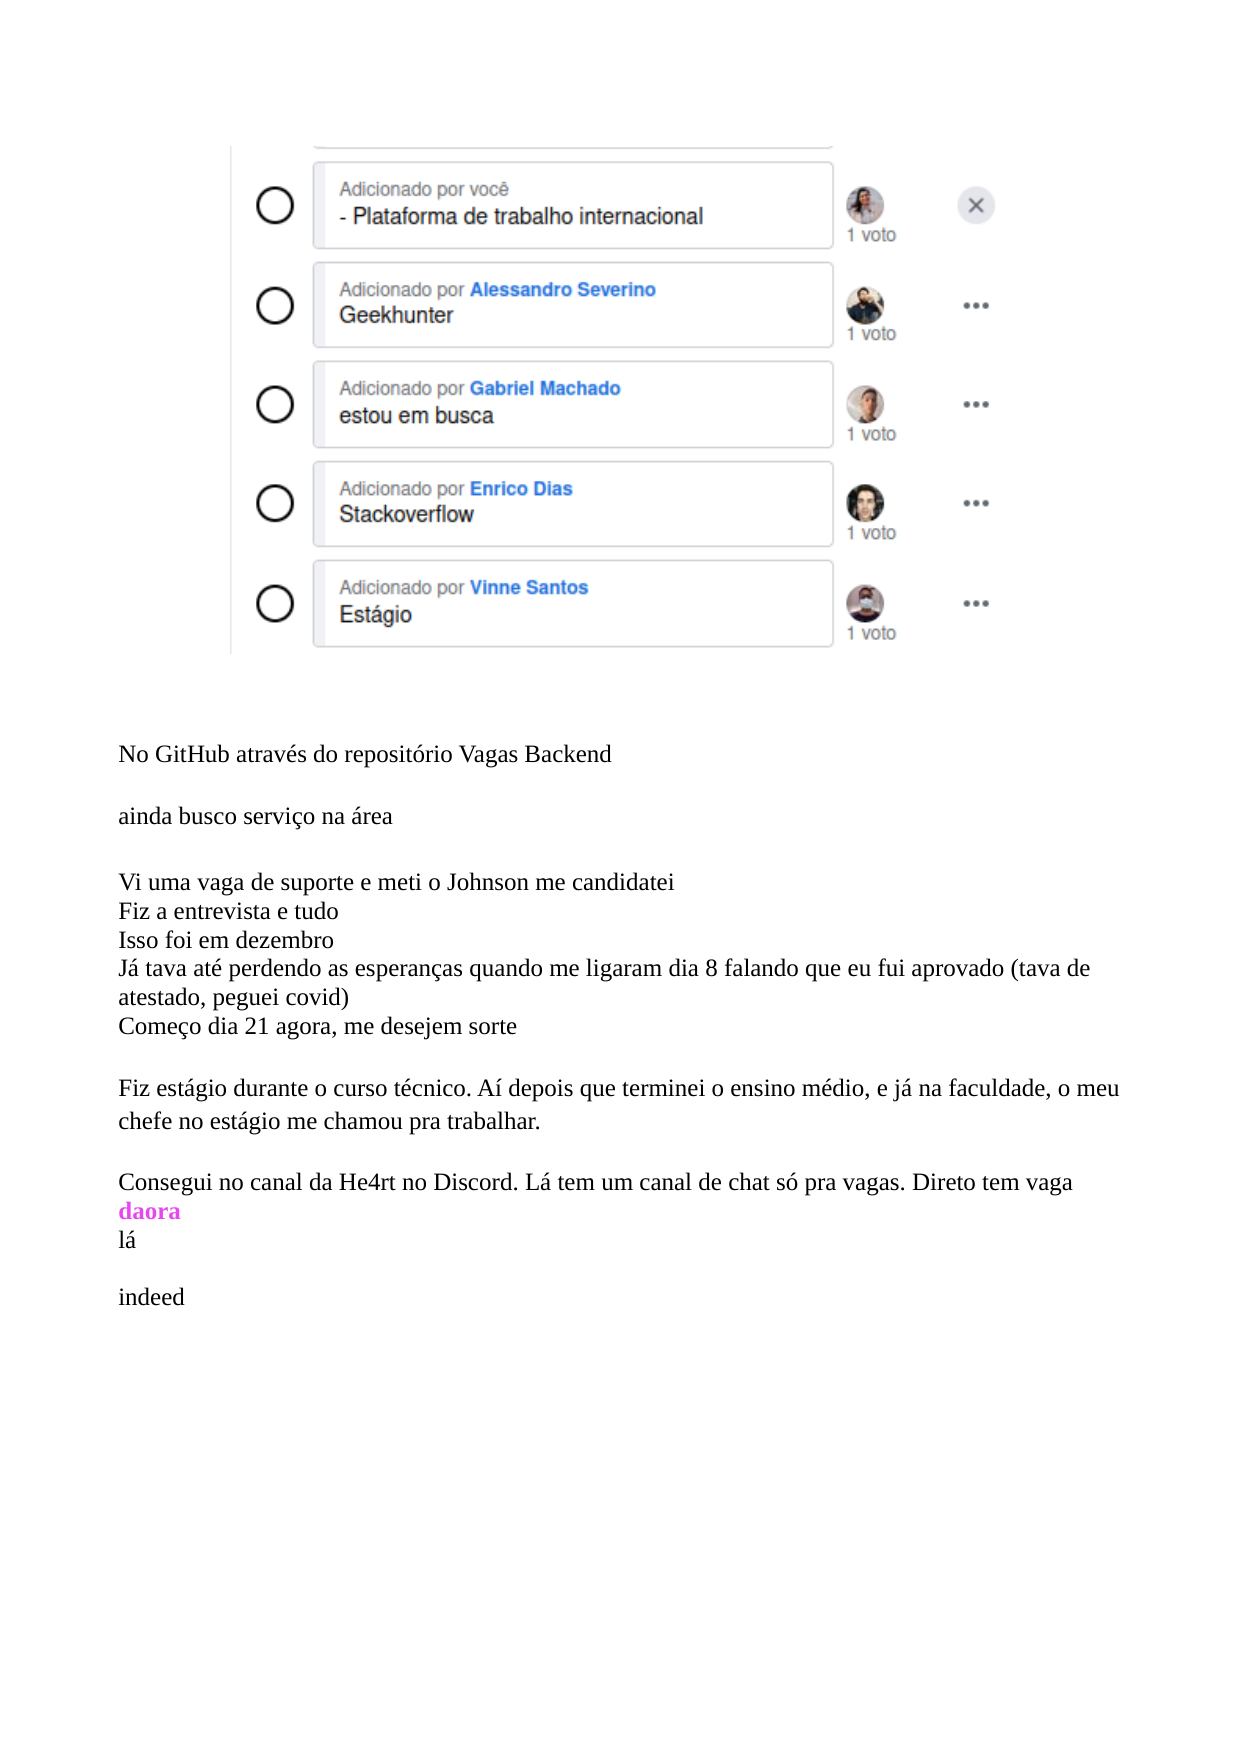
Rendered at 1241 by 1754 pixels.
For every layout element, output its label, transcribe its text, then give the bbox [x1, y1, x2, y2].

text Isso foi em dezembro [118, 925, 1122, 953]
text Começo dia 21 agora, me desejem sorte [118, 1011, 1122, 1040]
text Fiz estágio durante o curso técnico. Aí depois que terminei o ensino médio, e já na faculdade, o meu chefe no estágio me chamou pra trabalhar. [118, 1073, 1122, 1134]
text No GitHub através do repositório Vagas Backend [118, 739, 1122, 768]
text Fiz a entrevista e tudo [118, 896, 1122, 925]
text Já tava até perdendo as esperanças quando me ligaram dia 8 falando que eu fui aprovado (tava de atestado, peguei covid) [118, 953, 1122, 1011]
text daora [118, 1196, 1122, 1225]
text lá [118, 1225, 1122, 1254]
text Consegui no canal da He4rt no Discord. Lá tem um canal de chat só pra vagas. Direto tem vaga [118, 1167, 1122, 1196]
text ainda busco serviço na área [118, 801, 1122, 830]
text indeed [118, 1282, 1122, 1311]
picture [230, 146, 1010, 654]
text Vi uma vaga de suporte e meti o Johnson me candidatei [118, 867, 1122, 896]
